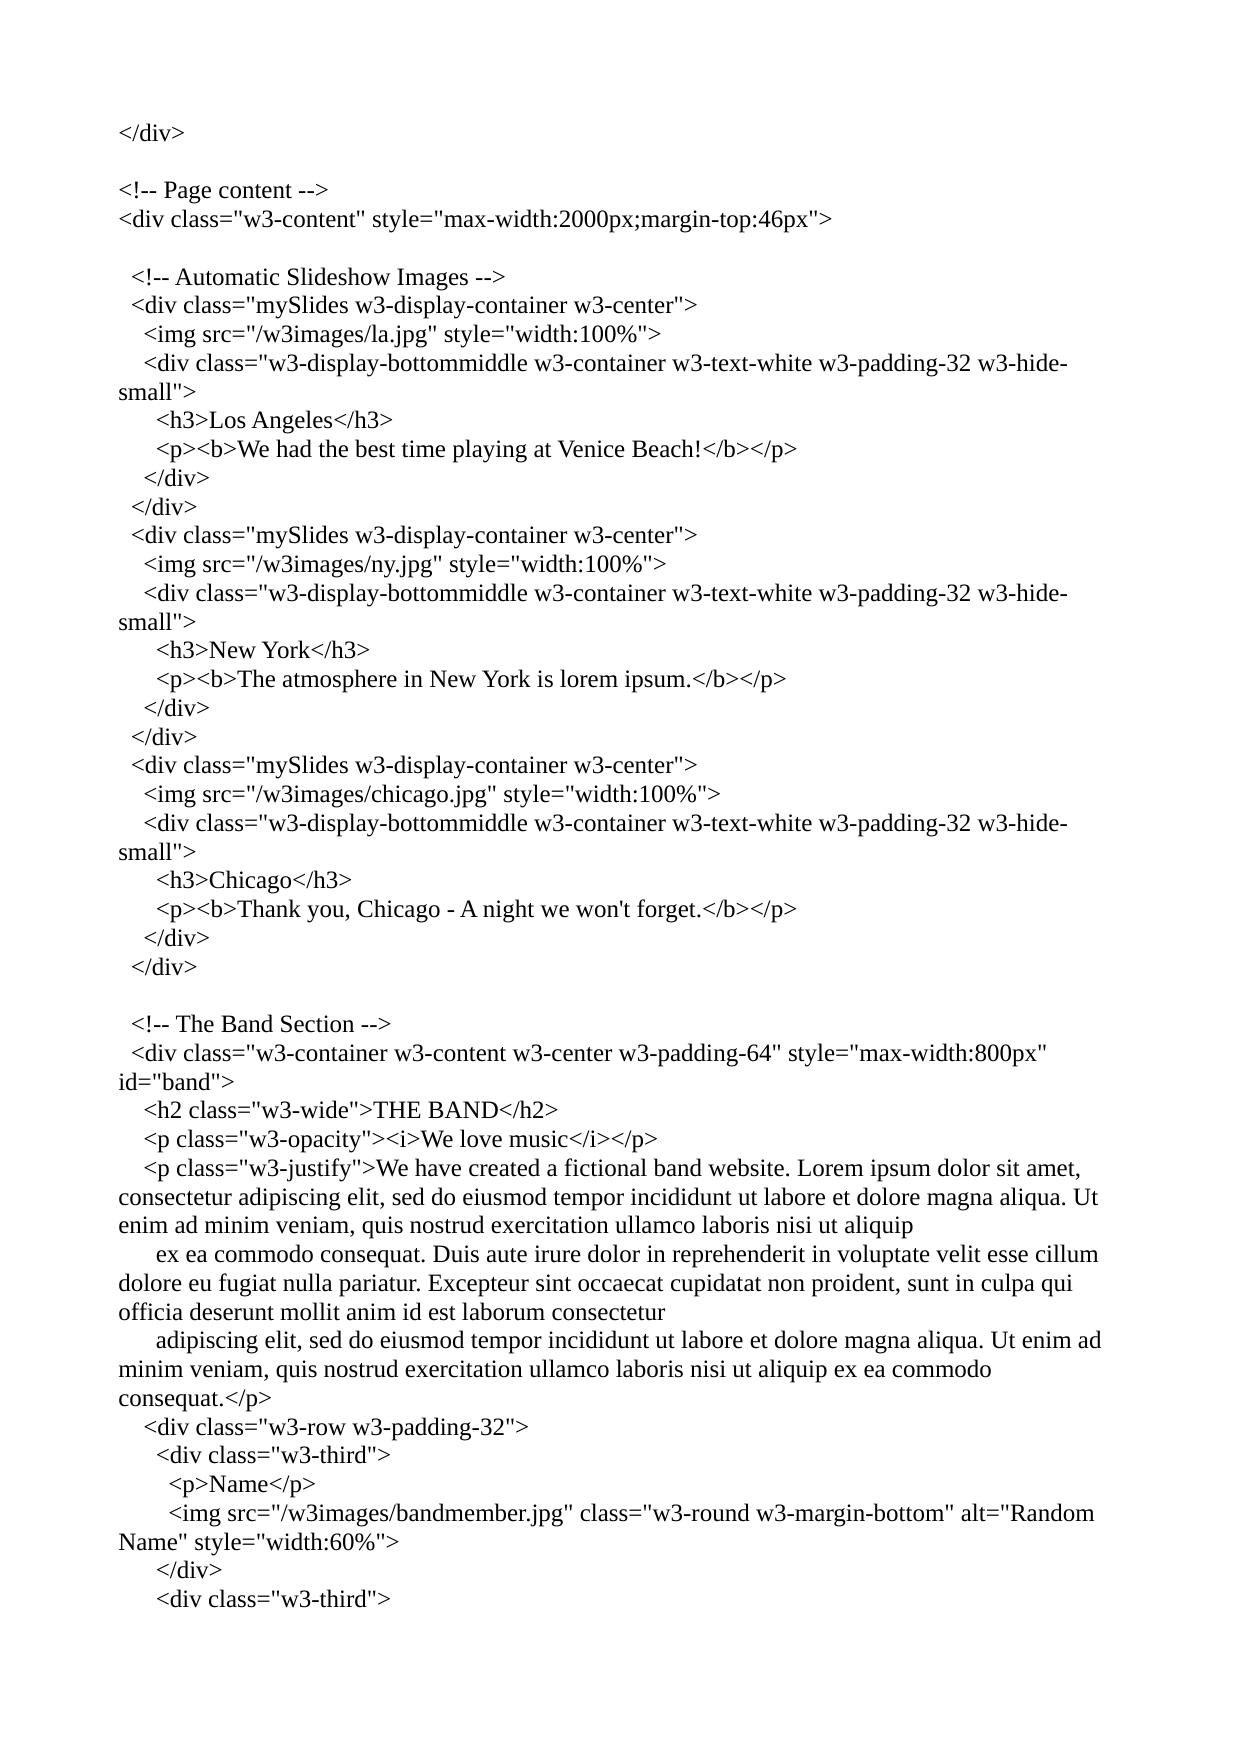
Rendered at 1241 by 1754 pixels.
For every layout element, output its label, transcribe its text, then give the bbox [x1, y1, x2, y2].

text <p class="w3-opacity"><i>We love music</i></p> [118, 1124, 1122, 1153]
text <div class="w3-third"> [118, 1441, 1122, 1469]
text <h3>New York</h3> [118, 636, 1122, 664]
text </div> [118, 693, 1122, 722]
text <h3>Chicago</h3> [118, 866, 1122, 894]
text <!-- Page content --> [118, 176, 1122, 204]
text <p><b>Thank you, Chicago - A night we won't forget.</b></p> [118, 894, 1122, 923]
text <h2 class="w3-wide">THE BAND</h2> [118, 1096, 1122, 1124]
text <div class="w3-display-bottommiddle w3-container w3-text-white w3-padding-32 w3-hide-small"> [118, 348, 1122, 406]
text <img src="/w3images/bandmember.jpg" class="w3-round w3-margin-bottom" alt="Random Name" style="width:60%"> [118, 1498, 1122, 1556]
text <div class="mySlides w3-display-container w3-center"> [118, 751, 1122, 779]
text ex ea commodo consequat. Duis aute irure dolor in reprehenderit in voluptate velit esse cillum dolore eu fugiat nulla pariatur. Excepteur sint occaecat cupidatat non proident, sunt in culpa qui officia deserunt mollit anim id est laborum consectetur [118, 1239, 1122, 1326]
text <div class="w3-display-bottommiddle w3-container w3-text-white w3-padding-32 w3-hide-small"> [118, 578, 1122, 636]
text <div class="w3-display-bottommiddle w3-container w3-text-white w3-padding-32 w3-hide-small"> [118, 808, 1122, 866]
text </div> [118, 463, 1122, 492]
text <p><b>We had the best time playing at Venice Beach!</b></p> [118, 434, 1122, 463]
text <!-- Automatic Slideshow Images --> [118, 262, 1122, 291]
text <img src="/w3images/ny.jpg" style="width:100%"> [118, 549, 1122, 578]
text <div class="mySlides w3-display-container w3-center"> [118, 291, 1122, 319]
text </div> [118, 952, 1122, 981]
text <div class="w3-container w3-content w3-center w3-padding-64" style="max-width:800px" id="band"> [118, 1038, 1122, 1096]
text adipiscing elit, sed do eiusmod tempor incididunt ut labore et dolore magna aliqua. Ut enim ad minim veniam, quis nostrud exercitation ullamco laboris nisi ut aliquip ex ea commodo consequat.</p> [118, 1326, 1122, 1412]
text <img src="/w3images/la.jpg" style="width:100%"> [118, 319, 1122, 348]
text <div class="w3-third"> [118, 1584, 1122, 1613]
text <p>Name</p> [118, 1469, 1122, 1498]
text </div> [118, 923, 1122, 952]
text </div> [118, 1556, 1122, 1584]
text <h3>Los Angeles</h3> [118, 406, 1122, 434]
text <p><b>The atmosphere in New York is lorem ipsum.</b></p> [118, 664, 1122, 693]
text <p class="w3-justify">We have created a fictional band website. Lorem ipsum dolor sit amet, consectetur adipiscing elit, sed do eiusmod tempor incididunt ut labore et dolore magna aliqua. Ut enim ad minim veniam, quis nostrud exercitation ullamco laboris nisi ut aliquip [118, 1153, 1122, 1239]
text <!-- The Band Section --> [118, 1009, 1122, 1038]
text <div class="w3-content" style="max-width:2000px;margin-top:46px"> [118, 204, 1122, 233]
text </div> [118, 492, 1122, 521]
text <img src="/w3images/chicago.jpg" style="width:100%"> [118, 779, 1122, 808]
text <div class="mySlides w3-display-container w3-center"> [118, 521, 1122, 549]
text <div class="w3-row w3-padding-32"> [118, 1412, 1122, 1441]
text </div> [118, 722, 1122, 751]
text </div> [118, 118, 1122, 147]
